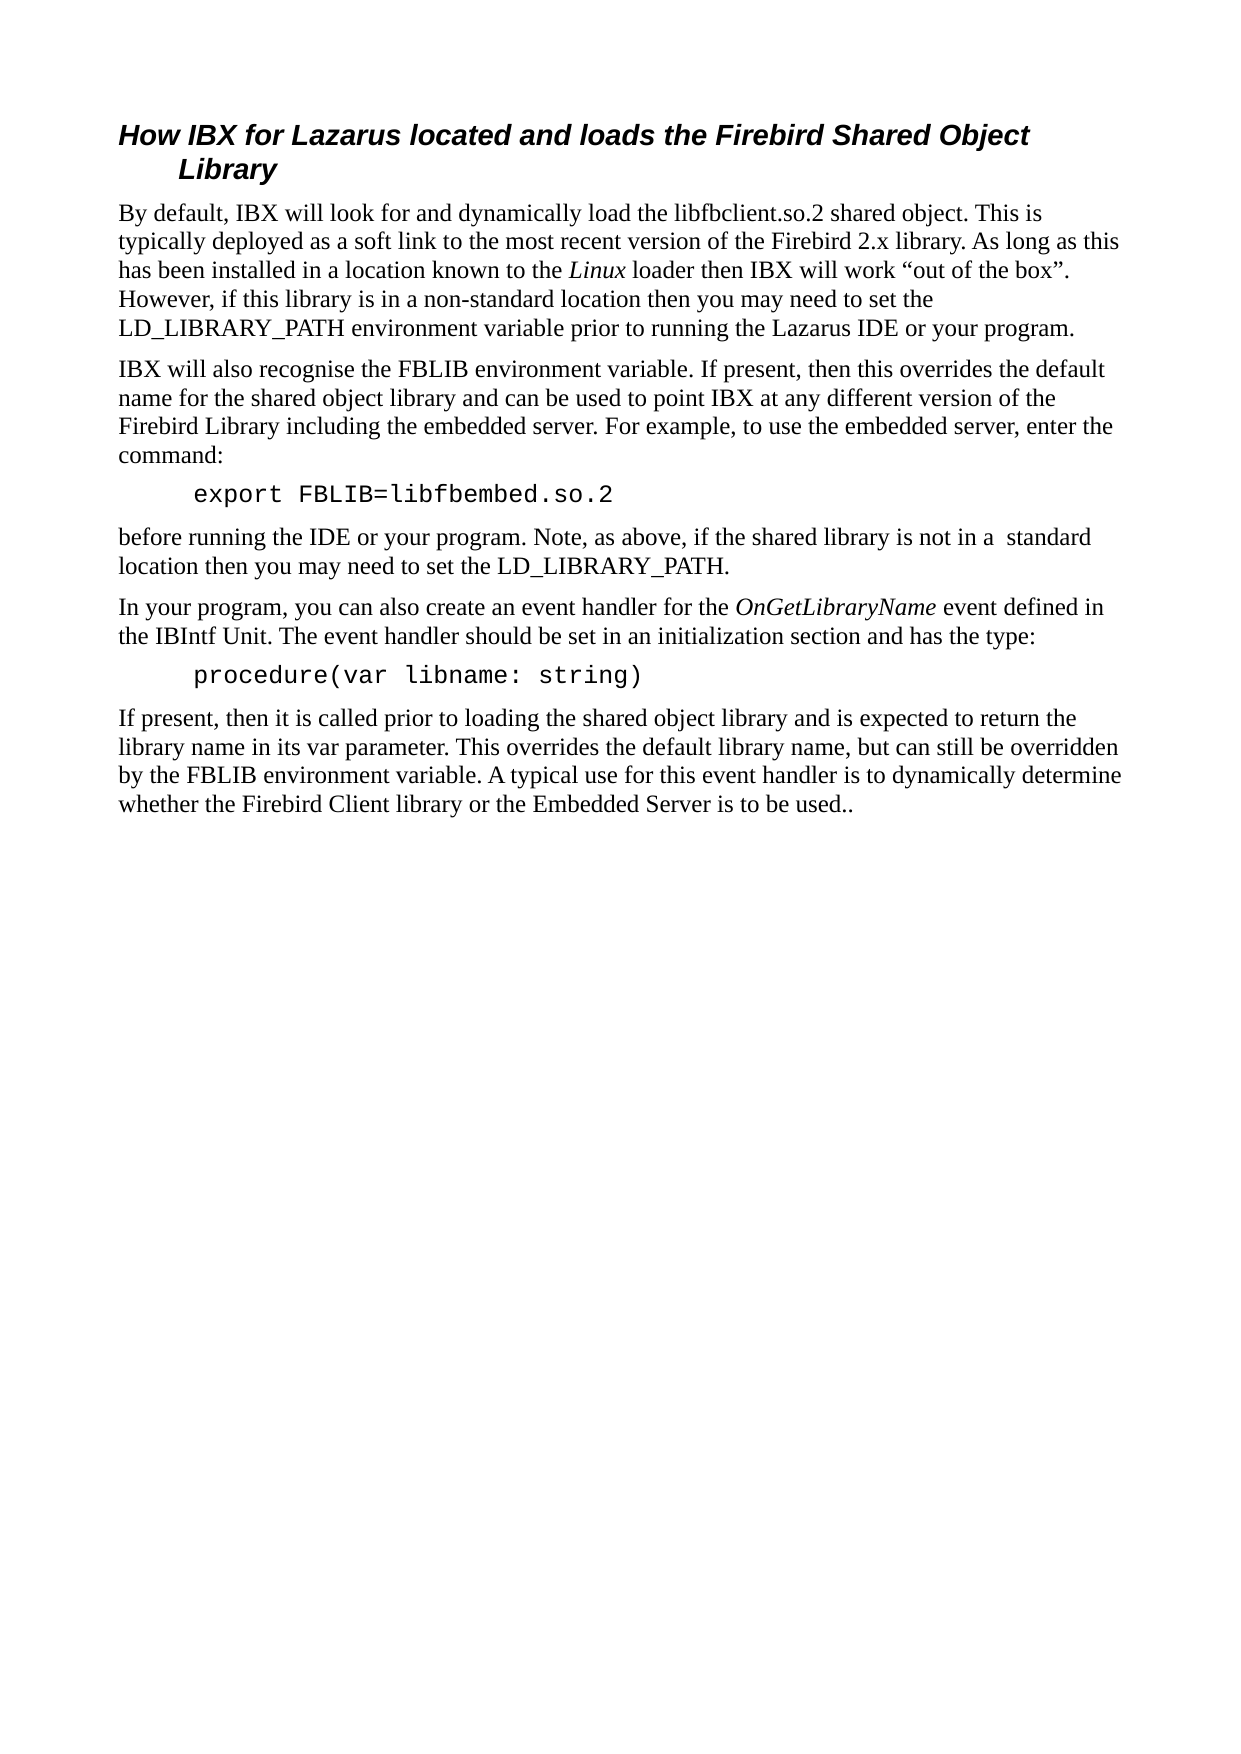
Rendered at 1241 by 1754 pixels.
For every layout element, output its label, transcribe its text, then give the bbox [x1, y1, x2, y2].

text procedure(var libname: string) [193, 662, 1122, 691]
text before running the IDE or your program. Note, as above, if the shared library is not in a standard location then you may need to set the LD_LIBRARY_PATH. [118, 522, 1122, 580]
text In your program, you can also create an event handler for the OnGetLibraryName event defined in the IBIntf Unit. The event handler should be set in an initialization section and has the type: [118, 592, 1122, 650]
text IBX will also recognise the FBLIB environment variable. If present, then this overrides the default name for the shared object library and can be used to point IBX at any different version of the Firebird Library including the embedded server. For example, to use the embedded server, enter the command: [118, 354, 1122, 469]
text export FBLIB=libfbembed.so.2 [193, 481, 1122, 510]
text By default, IBX will look for and dynamically load the libfbclient.so.2 shared object. This is typically deployed as a soft link to the most recent version of the Firebird 2.x library. As long as this has been installed in a location known to the Linux loader then IBX will work “out of the box”. However, if this library is in a non-standard location then you may need to set the LD_LIBRARY_PATH environment variable prior to running the Lazarus IDE or your program. [118, 198, 1122, 341]
text If present, then it is called prior to loading the shared object library and is expected to return the library name in its var parameter. This overrides the default library name, but can still be overridden by the FBLIB environment variable. A typical use for this event handler is to dynamically determine whether the Firebird Client library or the Embedded Server is to be used.. [118, 703, 1122, 818]
subtitle How IBX for Lazarus located and loads the Firebird Shared Object Library [118, 118, 1122, 185]
